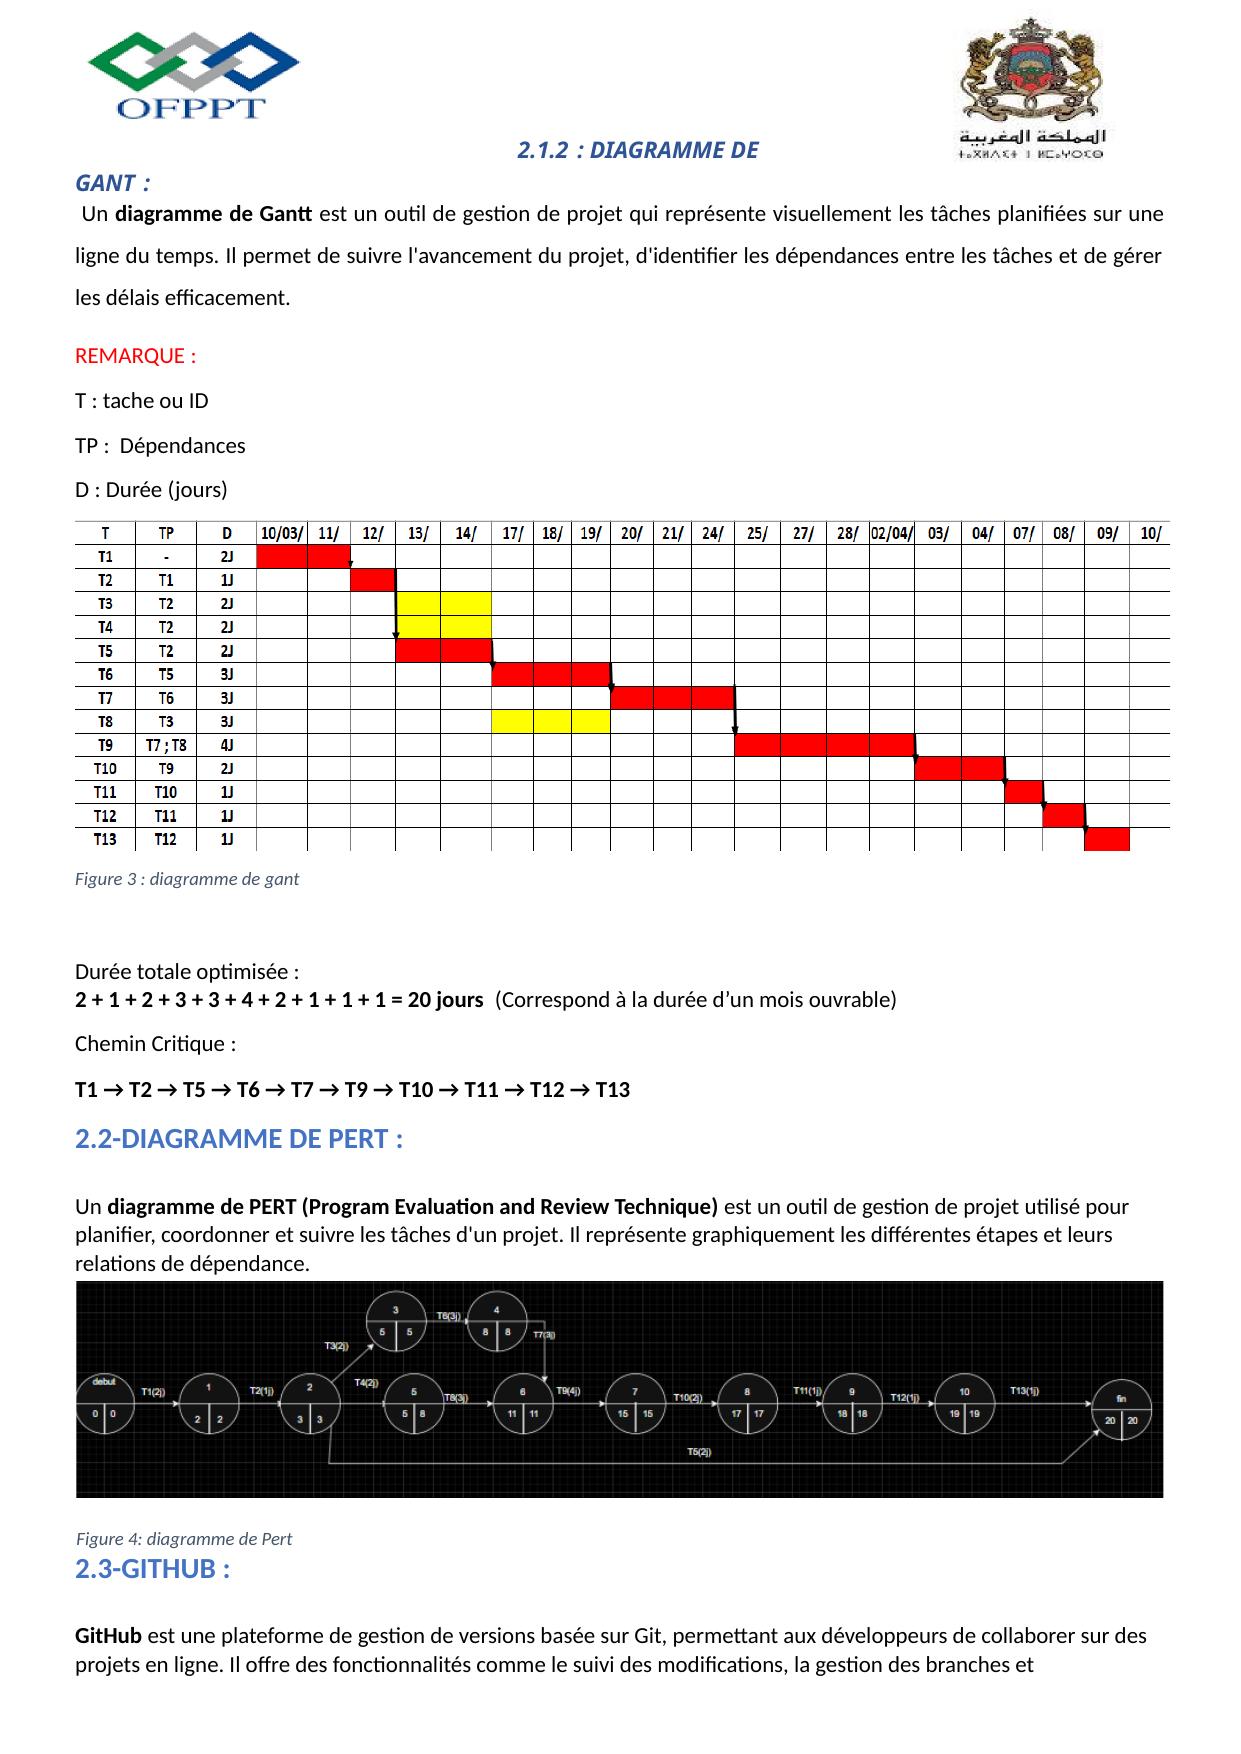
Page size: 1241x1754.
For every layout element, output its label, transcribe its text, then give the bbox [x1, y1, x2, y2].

text Durée totale optimisée : 2 + 1 + 2 + 3 + 3 + 4 + 2 + 1 + 1 + 1 = 20 jours (Correspond à la durée d’un mois ouvrable) [75, 957, 1166, 1013]
text Un diagramme de Gantt est un outil de gestion de projet qui représente visuellement les tâches planifiées sur une ligne du temps. Il permet de suivre l'avancement du projet, d'identifier les dépendances entre les tâches et de gérer les délais efficacement. [75, 199, 1166, 311]
text Chemin Critique : [75, 1029, 1166, 1058]
subtitle 2.2-DIAGRAMME DE PERT : [75, 1121, 1166, 1156]
text TP : Dépendances [75, 431, 1166, 459]
subtitle 2.3-GITHUB : [75, 1412, 1165, 1586]
text Un diagramme de PERT (Program Evaluation and Review Technique) est un outil de gestion de projet utilisé pour planifier, coordonner et suivre les tâches d'un projet. Il représente graphiquement les différentes étapes et leurs relations de dépendance. [75, 1192, 1166, 1277]
text Figure 4: diagramme de Pert [76, 1528, 1167, 1551]
text D : Durée (jours) [75, 475, 1166, 503]
text T : tache ou ID [75, 386, 1166, 414]
text Figure 3 : diagramme de gant [75, 868, 1166, 891]
text T1 → T2 → T5 → T6 → T7 → T9 → T10 → T11 → T12 → T13 [75, 1075, 1166, 1103]
text REMARQUE : [75, 341, 1166, 369]
subtitle 2.1.2 : DIAGRAMME DE GANT : [75, 134, 1166, 198]
text GitHub est une plateforme de gestion de versions basée sur Git, permettant aux développeurs de collaborer sur des projets en ligne. Il offre des fonctionnalités comme le suivi des modifications, la gestion des branches et [75, 1622, 1166, 1678]
